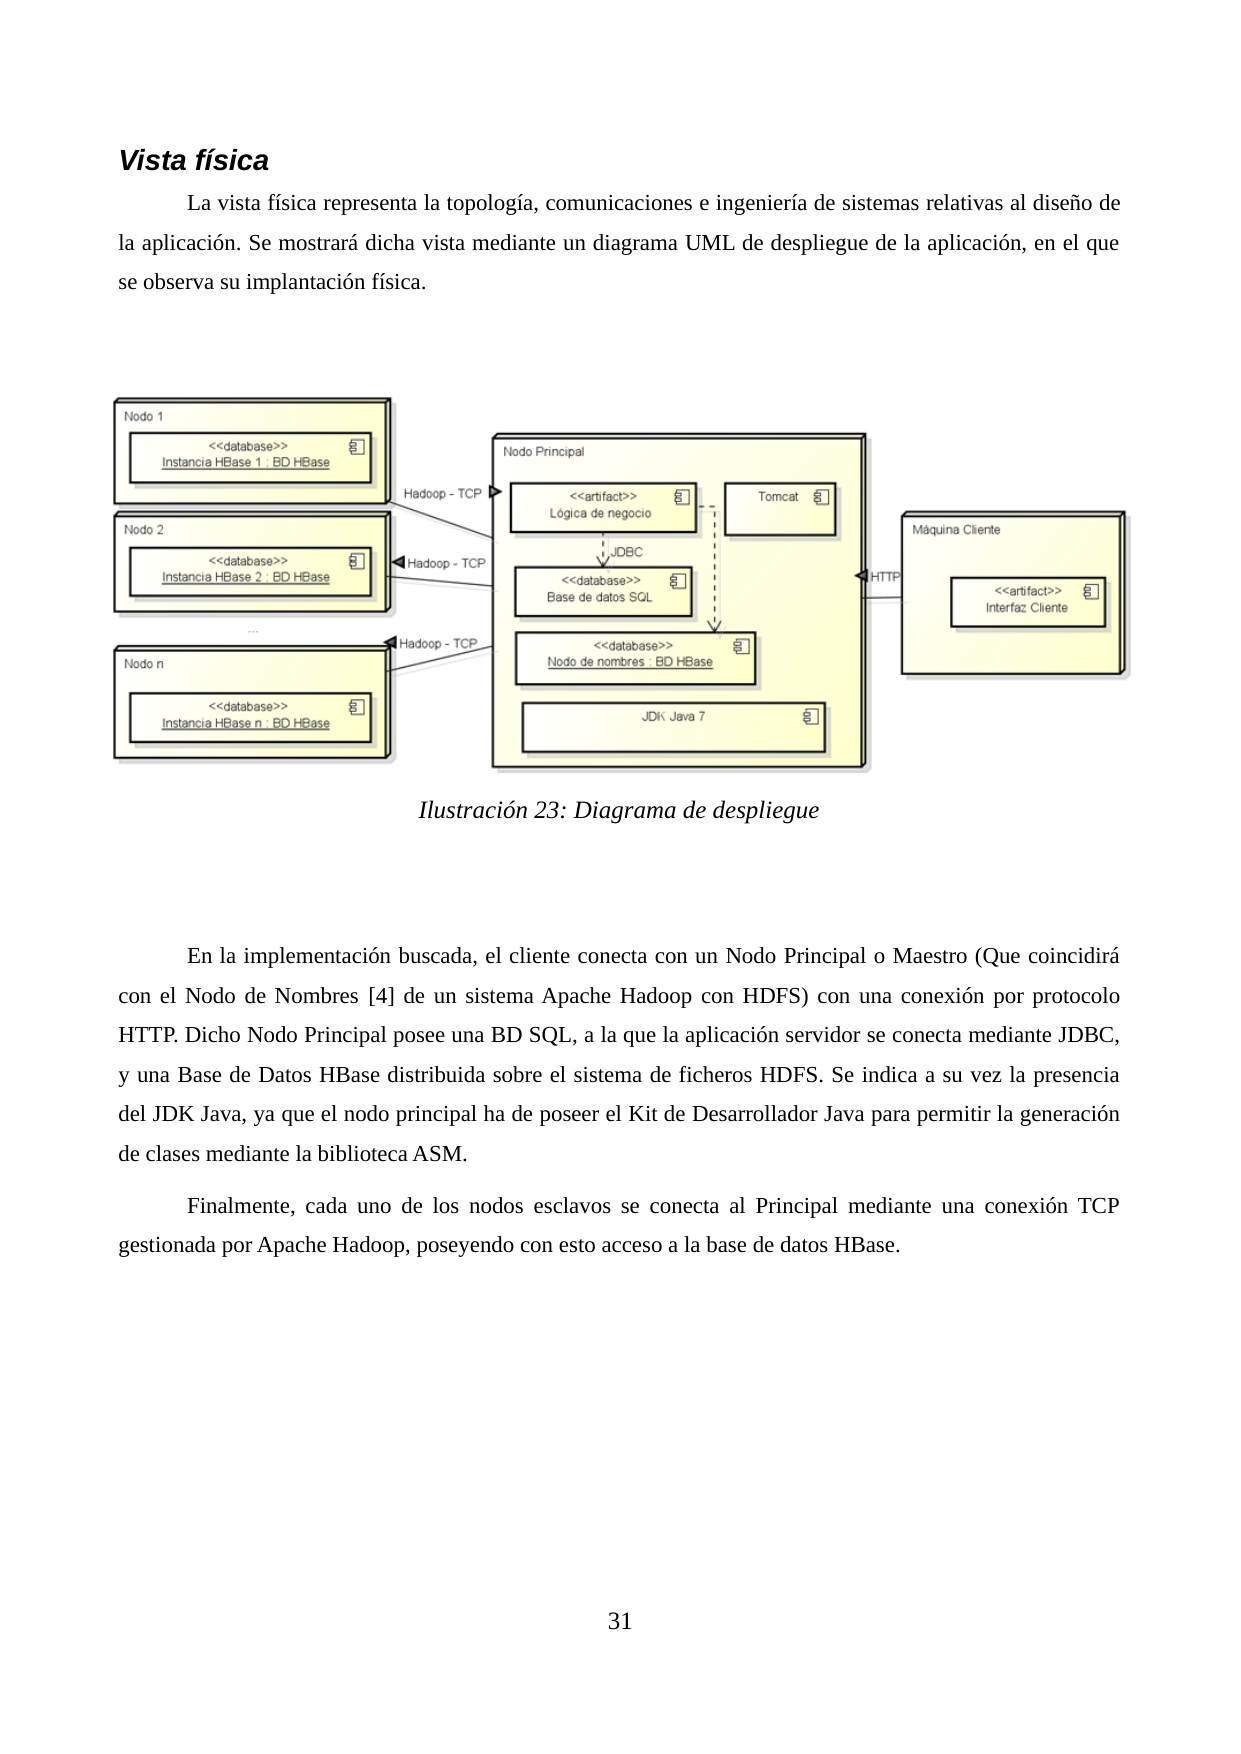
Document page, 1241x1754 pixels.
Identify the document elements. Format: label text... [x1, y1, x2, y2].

text Finalmente, cada uno de los nodos esclavos se conecta al Principal mediante una conexión TCP gestionada por Apache Hadoop, poseyendo con esto acceso a la base de datos HBase. [118, 1192, 1122, 1258]
picture [103, 351, 1137, 795]
text [103, 333, 1137, 351]
text La vista física representa la topología, comunicaciones e ingeniería de sistemas relativas al diseño de la aplicación. Se mostrará dicha vista mediante un diagrama UML de despliegue de la aplicación, en el que se observa su implantación física. [118, 189, 1122, 294]
text Ilustración 23: Diagrama de despliegue [103, 795, 1137, 824]
subtitle Vista física [118, 143, 1122, 177]
text En la implementación buscada, el cliente conecta con un Nodo Principal o Maestro (Que coincidirá con el Nodo de Nombres [4] de un sistema Apache Hadoop con HDFS) con una conexión por protocolo HTTP. Dicho Nodo Principal posee una BD SQL, a la que la aplicación servidor se conecta mediante JDBC, y una Base de Datos HBase distribuida sobre el sistema de ficheros HDFS. Se indica a su vez la presencia del JDK Java, ya que el nodo principal ha de poseer el Kit de Desarrollador Java para permitir la generación de clases mediante la biblioteca ASM. [118, 942, 1122, 1166]
